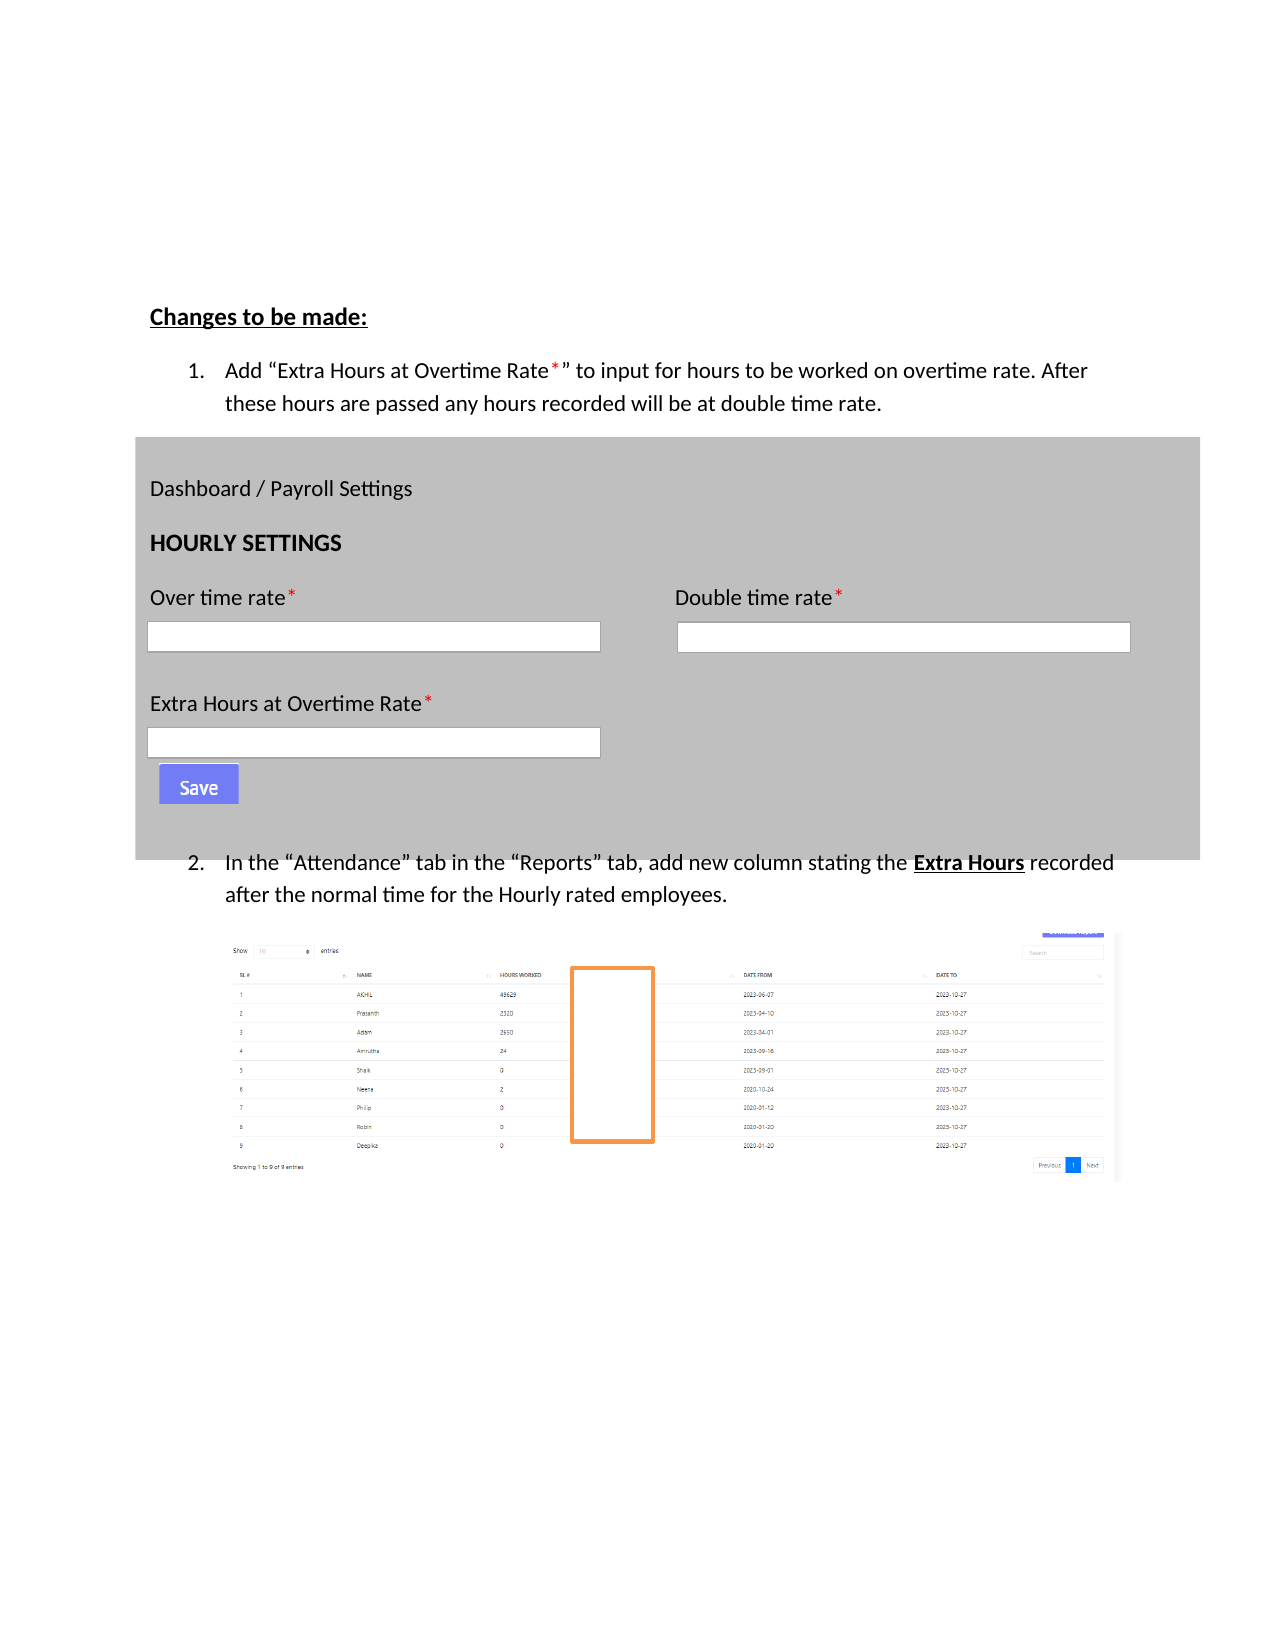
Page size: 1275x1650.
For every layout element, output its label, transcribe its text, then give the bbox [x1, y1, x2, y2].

text Changes to be made: [150, 301, 1125, 331]
list In the “Attendance” tab in the “Reports” tab, add new column stating the Extra Hours recorded after the normal time for the Hourly rated employees. [187, 860, 1125, 908]
list Add “Extra Hours at Overtime Rate*” to input for hours to be worked on overtime rate. After these hours are passed any hours recorded will be at double time rate. [187, 357, 1125, 436]
picture [225, 933, 1123, 1182]
picture [159, 763, 239, 804]
